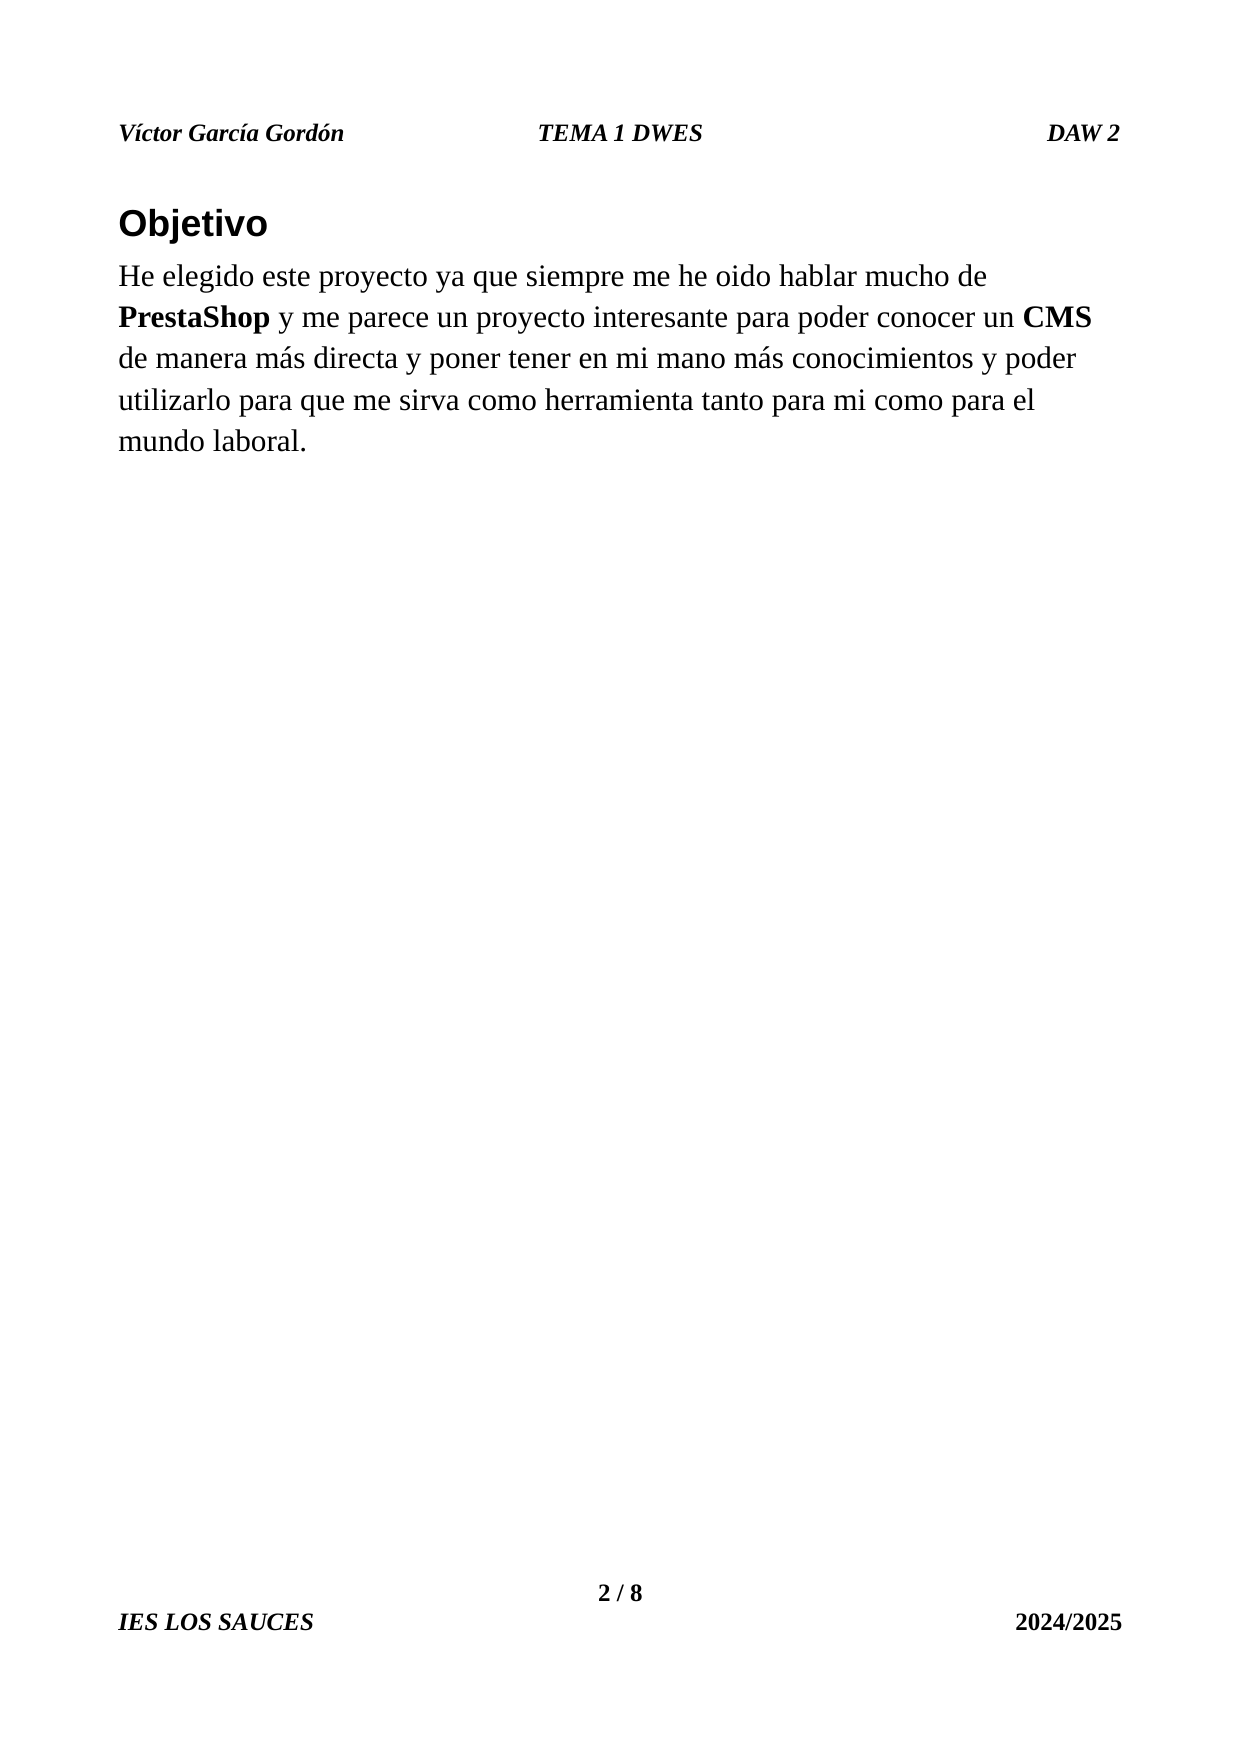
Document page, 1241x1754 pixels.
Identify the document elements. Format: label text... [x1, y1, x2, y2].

text He elegido este proyecto ya que siempre me he oido hablar mucho de PrestaShop y me parece un proyecto interesante para poder conocer un CMS de manera más directa y poner tener en mi mano más conocimientos y poder utilizarlo para que me sirva como herramienta tanto para mi como para el mundo laboral. [118, 257, 1122, 458]
subtitle Objetivo [118, 201, 1122, 244]
